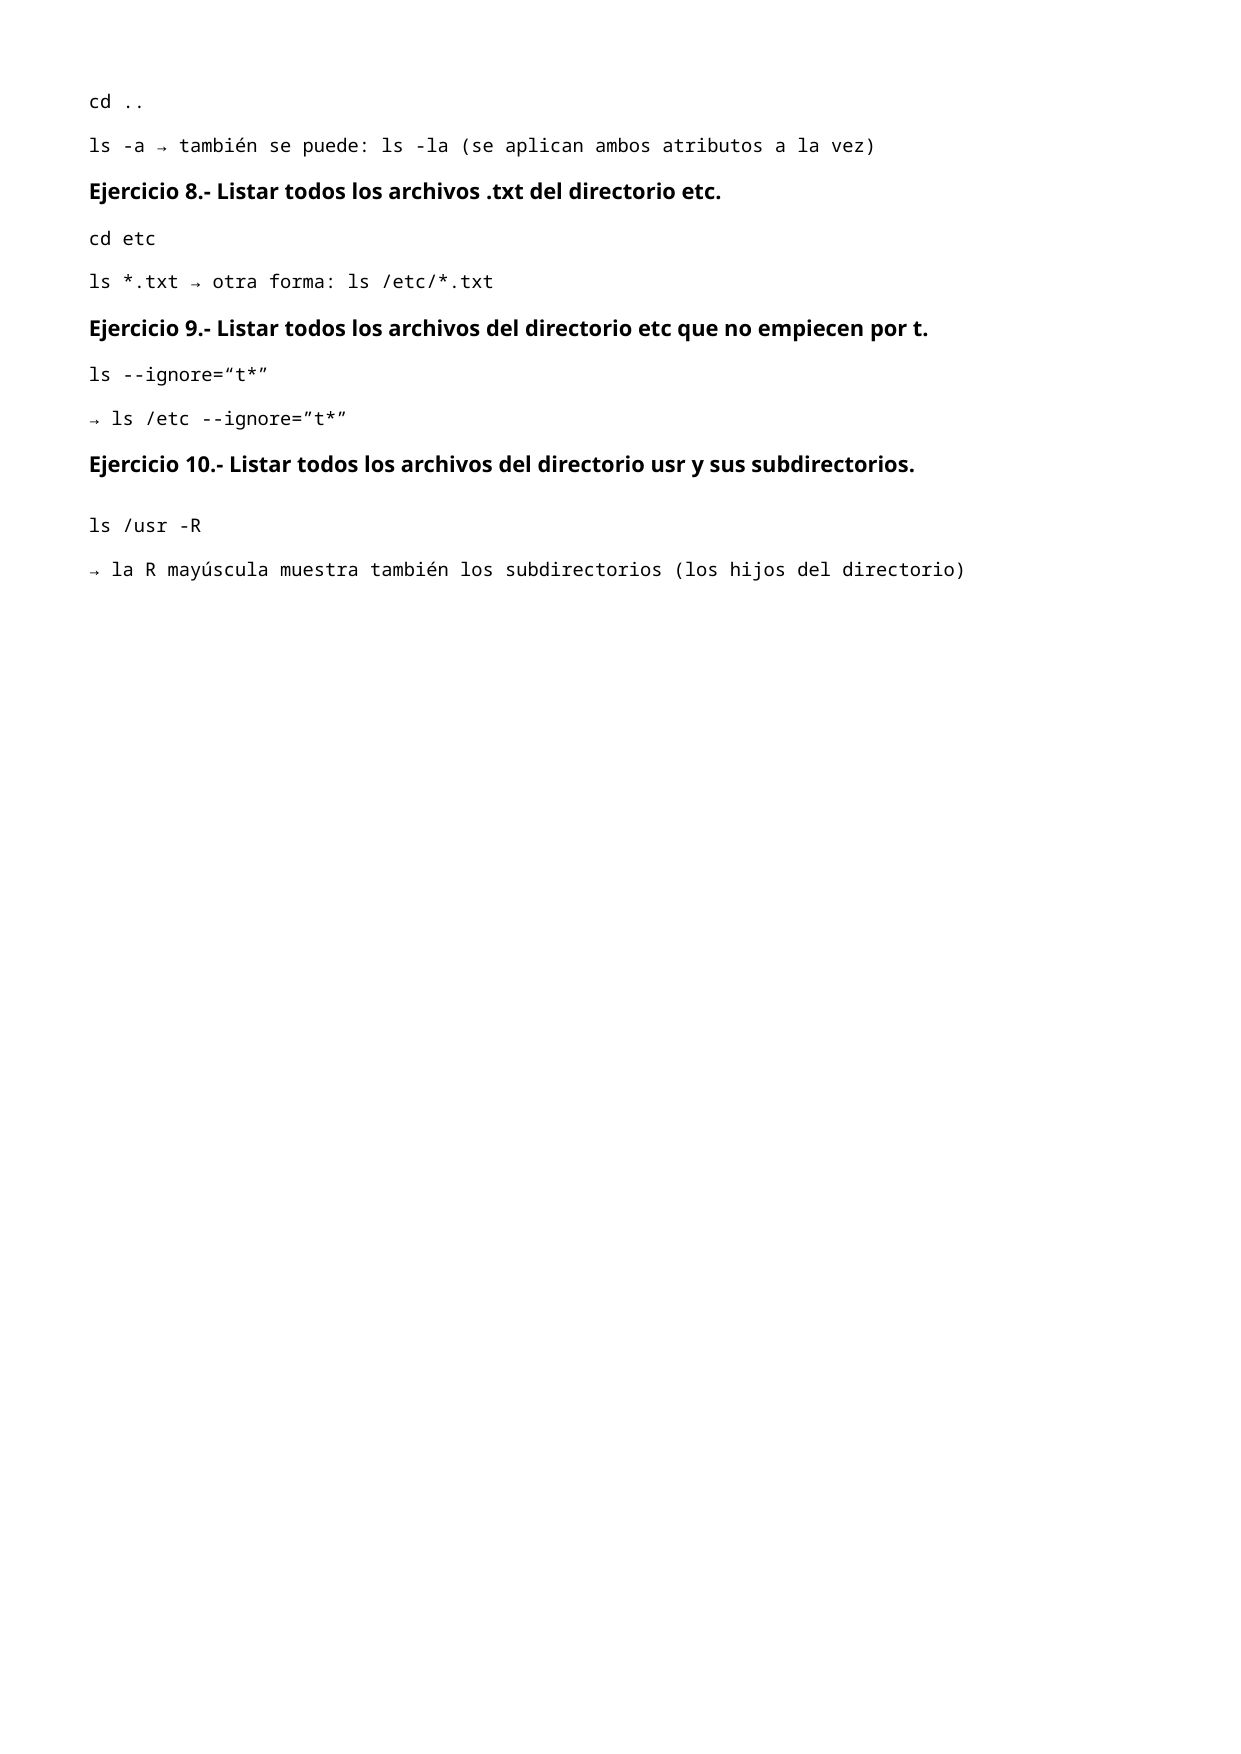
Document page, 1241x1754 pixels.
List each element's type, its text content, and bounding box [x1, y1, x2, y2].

text Ejercicio 10.- Listar todos los archivos del directorio usr y sus subdirectorios. ls /usr -R [88, 449, 1152, 537]
text ls *.txt → otra forma: ls /etc/*.txt [88, 269, 1152, 294]
text Ejercicio 8.- Listar todos los archivos .txt del directorio etc. [88, 176, 1152, 206]
text cd .. [88, 88, 1152, 114]
text → ls /etc --ignore=”t*” [88, 405, 1152, 431]
text ls --ignore=“t*” [88, 361, 1152, 387]
text ls -a → también se puede: ls -la (se aplican ambos atributos a la vez) [88, 132, 1152, 158]
text cd etc [88, 225, 1152, 251]
text Ejercicio 9.- Listar todos los archivos del directorio etc que no empiecen por t. [88, 313, 1152, 342]
text → la R mayúscula muestra también los subdirectorios (los hijos del directorio) [88, 556, 1152, 581]
